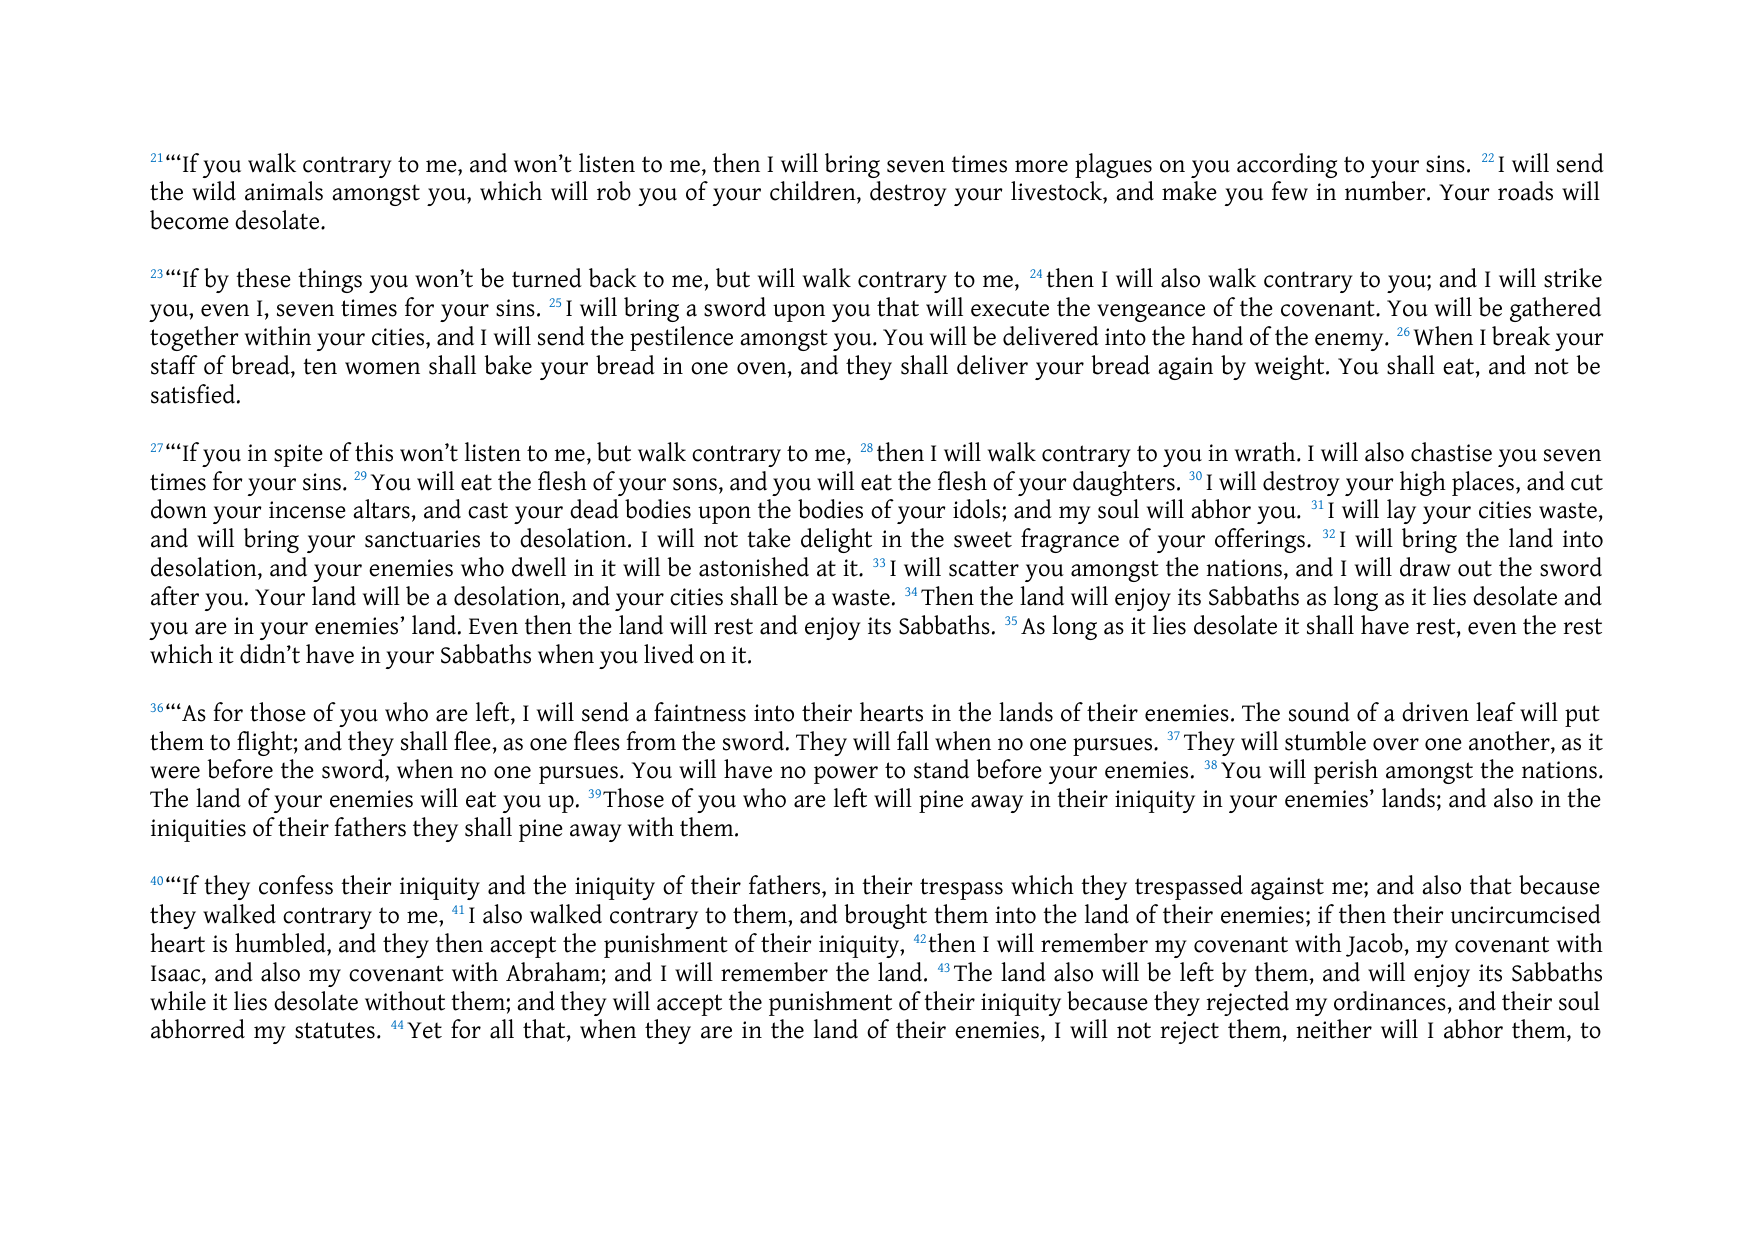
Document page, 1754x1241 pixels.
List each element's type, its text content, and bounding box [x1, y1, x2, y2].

text 36 “‘As for those of you who are left, I will send a faintness into their hearts in the lands of their enemies. The sound of a driven leaf will put them to flight; and they shall flee, as one flees from the sword. They will fall when no one pursues. 37 They will stumble over one another, as it were before the sword, when no one pursues. You will have no power to stand before your enemies. 38 You will perish amongst the nations. The land of your enemies will eat you up. 39 Those of you who are left will pine away in their iniquity in your enemies’ lands; and also in the iniquities of their fathers they shall pine away with them. [150, 699, 1604, 843]
text 21 “‘If you walk contrary to me, and won’t listen to me, then I will bring seven times more plagues on you according to your sins. 22 I will send the wild animals amongst you, which will rob you of your children, destroy your livestock, and make you few in number. Your roads will become desolate. [150, 150, 1604, 237]
text 23 “‘If by these things you won’t be turned back to me, but will walk contrary to me, 24 then I will also walk contrary to you; and I will strike you, even I, seven times for your sins. 25 I will bring a sword upon you that will execute the vengeance of the covenant. You will be gathered together within your cities, and I will send the pestilence amongst you. You will be delivered into the hand of the enemy. 26 When I break your staff of bread, ten women shall bake your bread in one oven, and they shall deliver your bread again by weight. You shall eat, and not be satisfied. [150, 266, 1604, 410]
text 40 “‘If they confess their iniquity and the iniquity of their fathers, in their trespass which they trespassed against me; and also that because they walked contrary to me, 41 I also walked contrary to them, and brought them into the land of their enemies; if then their uncircumcised heart is humbled, and they then accept the punishment of their iniquity, 42 then I will remember my covenant with Jacob, my covenant with Isaac, and also my covenant with Abraham; and I will remember the land. 43 The land also will be left by them, and will enjoy its Sabbaths while it lies desolate without them; and they will accept the punishment of their iniquity because they rejected my ordinances, and their soul abhorred my statutes. 44 Yet for all that, when they are in the land of their enemies, I will not reject them, neither will I abhor them, to [150, 873, 1604, 1046]
text 27 “‘If you in spite of this won’t listen to me, but walk contrary to me, 28 then I will walk contrary to you in wrath. I will also chastise you seven times for your sins. 29 You will eat the flesh of your sons, and you will eat the flesh of your daughters. 30 I will destroy your high places, and cut down your incense altars, and cast your dead bodies upon the bodies of your idols; and my soul will abhor you. 31 I will lay your cities waste, and will bring your sanctuaries to desolation. I will not take delight in the sweet fragrance of your offerings. 32 I will bring the land into desolation, and your enemies who dwell in it will be astonished at it. 33 I will scatter you amongst the nations, and I will draw out the sword after you. Your land will be a desolation, and your cities shall be a waste. 34 Then the land will enjoy its Sabbaths as long as it lies desolate and you are in your enemies’ land. Even then the land will rest and enjoy its Sabbaths. 35 As long as it lies desolate it shall have rest, even the rest which it didn’t have in your Sabbaths when you lived on it. [150, 439, 1604, 670]
